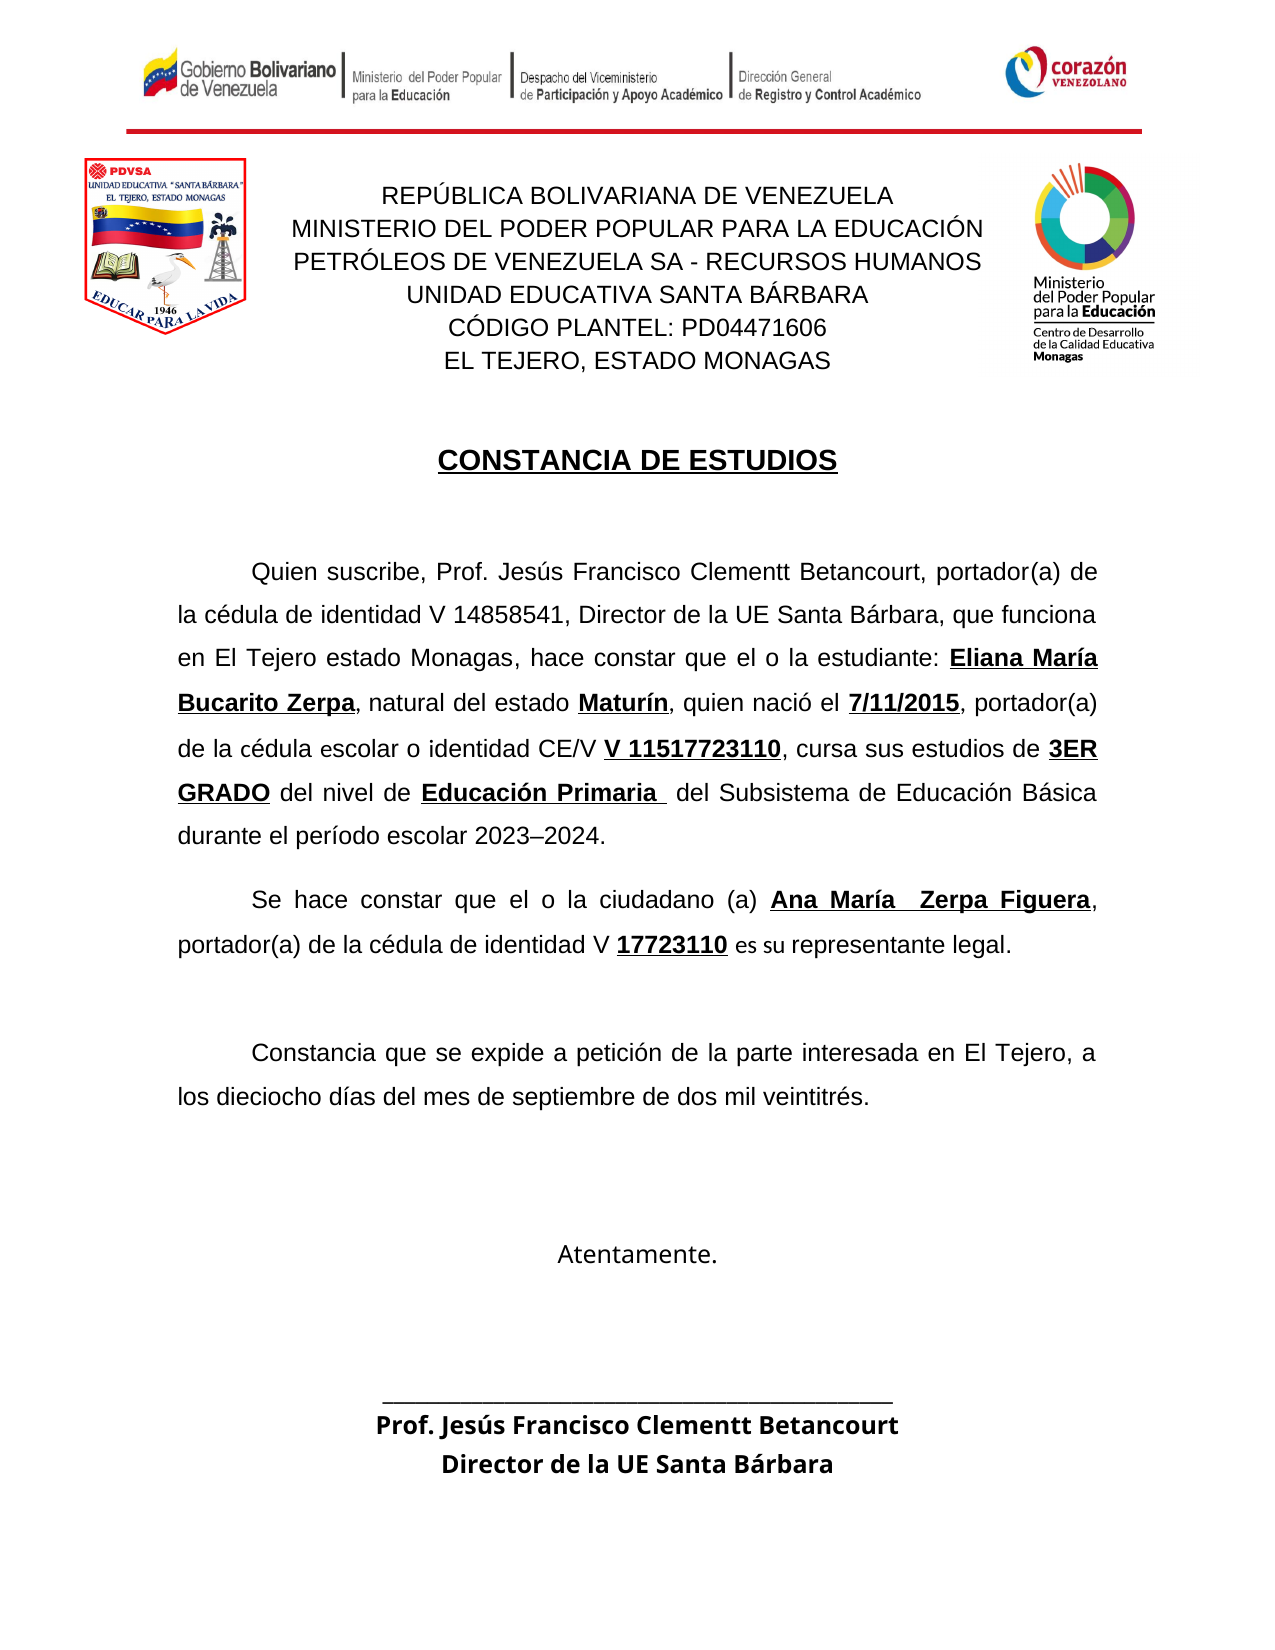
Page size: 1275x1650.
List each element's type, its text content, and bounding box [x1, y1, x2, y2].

text Director de la UE Santa Bárbara [177, 1447, 1098, 1481]
picture [978, 153, 1200, 377]
subtitle CONSTANCIA DE ESTUDIOS [177, 443, 1098, 476]
subtitle REPÚBLICA BOLIVARIANA DE VENEZUELA [252, 181, 978, 209]
picture [126, 11, 1142, 134]
text CÓDIGO PLANTEL: PD04471606 [177, 313, 978, 341]
text Constancia que se expide a petición de la parte interesada en El Tejero, a los dieciocho días del mes de septiembre de dos mil veintitrés. [177, 1038, 1098, 1110]
text ______________________________________________ [177, 1373, 1098, 1407]
text UNIDAD EDUCATIVA SANTA BÁRBARA [252, 280, 978, 308]
text Atentamente. [177, 1237, 1098, 1271]
text EL TEJERO, ESTADO MONAGAS [177, 346, 978, 374]
text Quien suscribe, Prof. Jesús Francisco Clementt Betancourt, portador(a) de la cédula de identidad V 14858541, Director de la UE Santa Bárbara, que funciona en El Tejero estado Monagas, hace constar que el o la estudiante: Eliana María Bucarito Zerpa, natural del estado Maturín, quien nació el 7/11/2015, portador(a) de la cédula escolar o identidad CE/V V 11517723110, cursa sus estudios de 3ER GRADO del nivel de Educación Primaria del Subsistema de Educación Básica durante el período escolar 2023–2024. [177, 557, 1098, 849]
picture [79, 158, 252, 335]
subtitle MINISTERIO DEL PODER POPULAR PARA LA EDUCACIÓN [252, 214, 978, 242]
text Se hace constar que el o la ciudadano (a) Ana María Zerpa Figuera, portador(a) de la cédula de identidad V 17723110 es su representante legal. [177, 885, 1098, 959]
text Prof. Jesús Francisco Clementt Betancourt [177, 1407, 1098, 1441]
subtitle PETRÓLEOS DE VENEZUELA SA - RECURSOS HUMANOS [252, 247, 978, 275]
